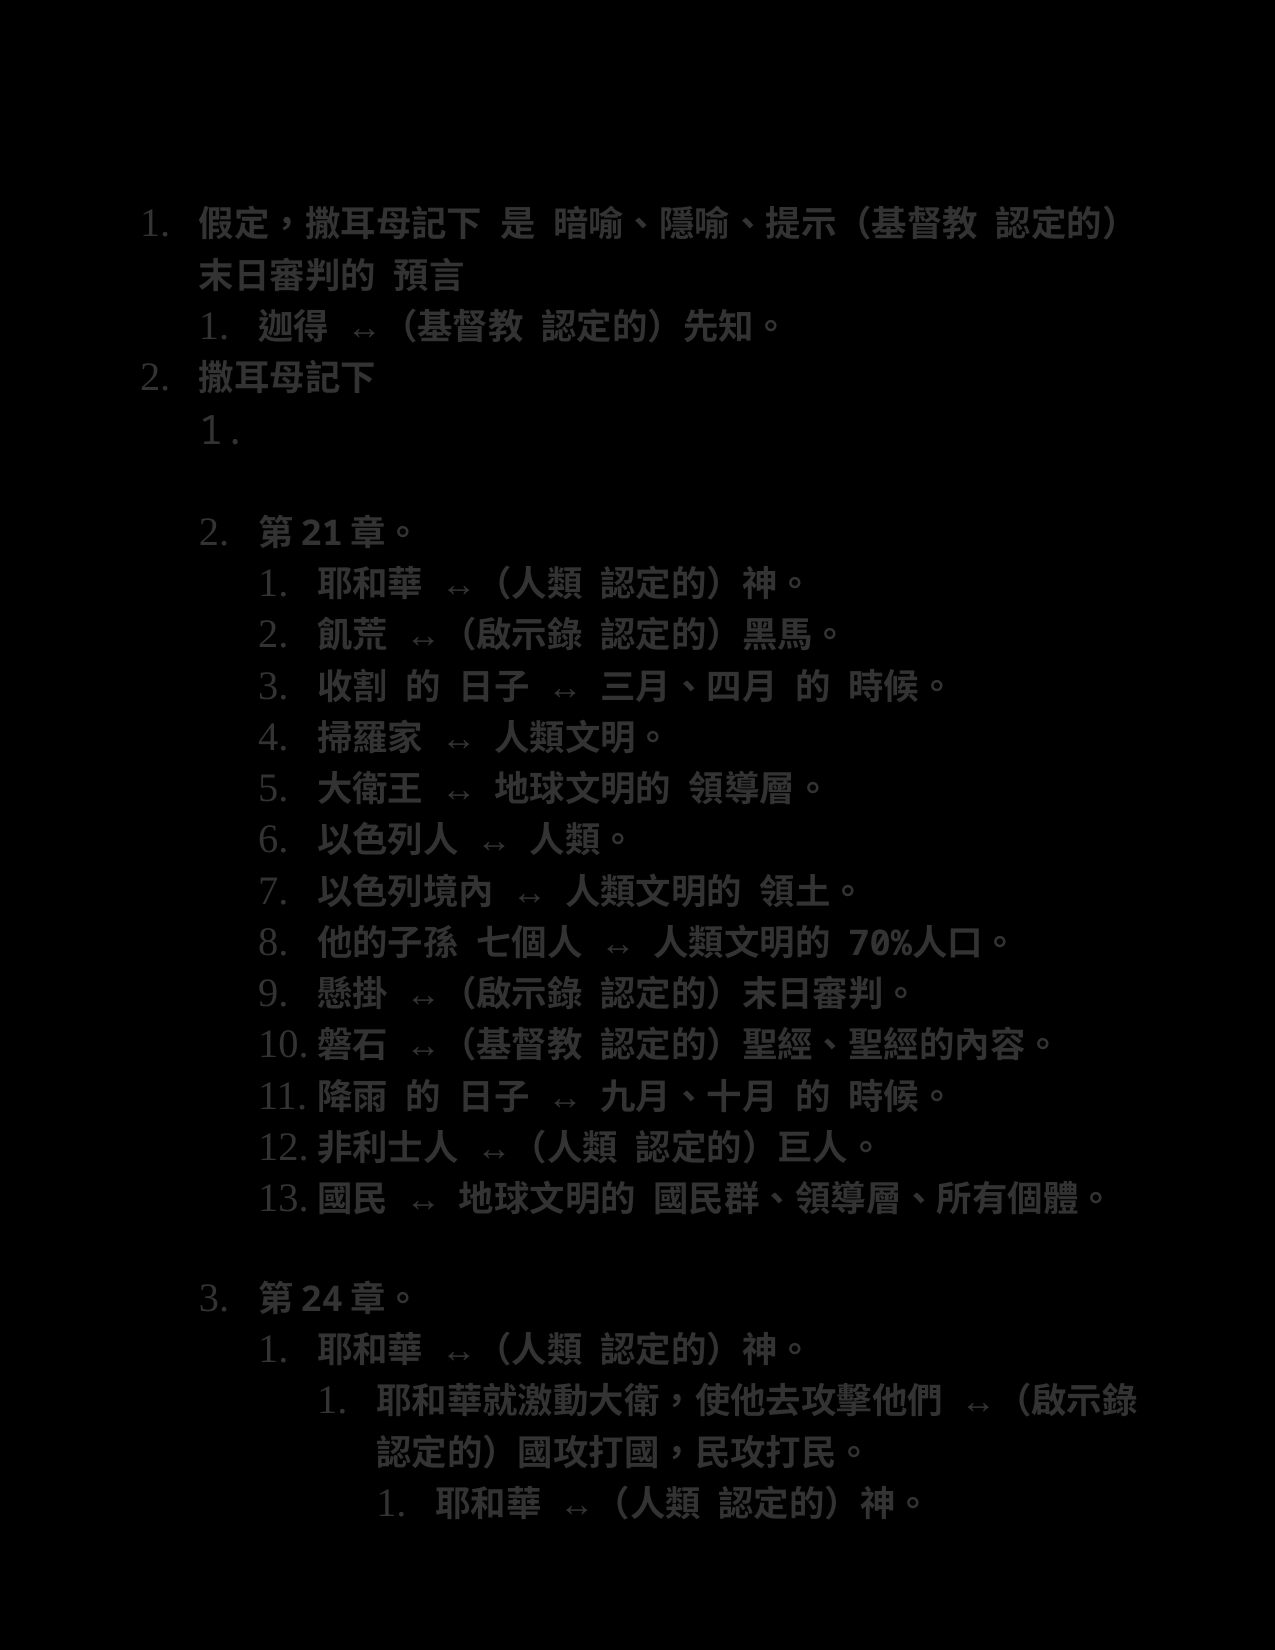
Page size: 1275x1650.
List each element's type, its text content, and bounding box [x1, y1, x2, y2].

list 非利士人 ↔（人類 認定的）巨人。 [258, 1119, 1157, 1171]
list 以色列境內 ↔ 人類文明的 領土。 [258, 863, 1157, 914]
list 假定，撒耳母記下 是 暗喻、隱喻、提示（基督教 認定的）末日審判的 預言 [140, 196, 1157, 298]
list 大衛王 ↔ 地球文明的 領導層。 [258, 761, 1157, 812]
list 耶和華 ↔（人類 認定的）神。 [258, 1321, 1157, 1373]
list 迦得 ↔（基督教 認定的）先知。 [199, 298, 1157, 349]
list 懸掛 ↔（啟示錄 認定的）末日審判。 [258, 966, 1157, 1017]
list 撒耳母記下 [140, 349, 1157, 401]
list 掃羅家 ↔ 人類文明。 [258, 709, 1157, 761]
list 飢荒 ↔（啟示錄 認定的）黑馬。 [258, 607, 1157, 658]
list 磐石 ↔（基督教 認定的）聖經、聖經的內容。 [258, 1017, 1157, 1068]
list 收割 的 日子 ↔ 三月、四月 的 時候。 [258, 658, 1157, 709]
list 耶和華 ↔（人類 認定的）神。 [258, 556, 1157, 607]
list 第21章。 [199, 504, 1157, 556]
list 降雨 的 日子 ↔ 九月、十月 的 時候。 [258, 1068, 1157, 1119]
list 第24章。 [199, 1270, 1157, 1321]
list 以色列人 ↔ 人類。 [258, 812, 1157, 863]
list 耶和華 ↔（人類 認定的）神。 [376, 1475, 1157, 1526]
list 耶和華就激動大衛，使他去攻擊他們 ↔（啟示錄 認定的）國攻打國，民攻打民。 [317, 1373, 1157, 1475]
list 國民 ↔ 地球文明的 國民群、領導層、所有個體。 [258, 1171, 1157, 1222]
list 他的子孫 七個人 ↔ 人類文明的 70%人口。 [258, 914, 1157, 966]
